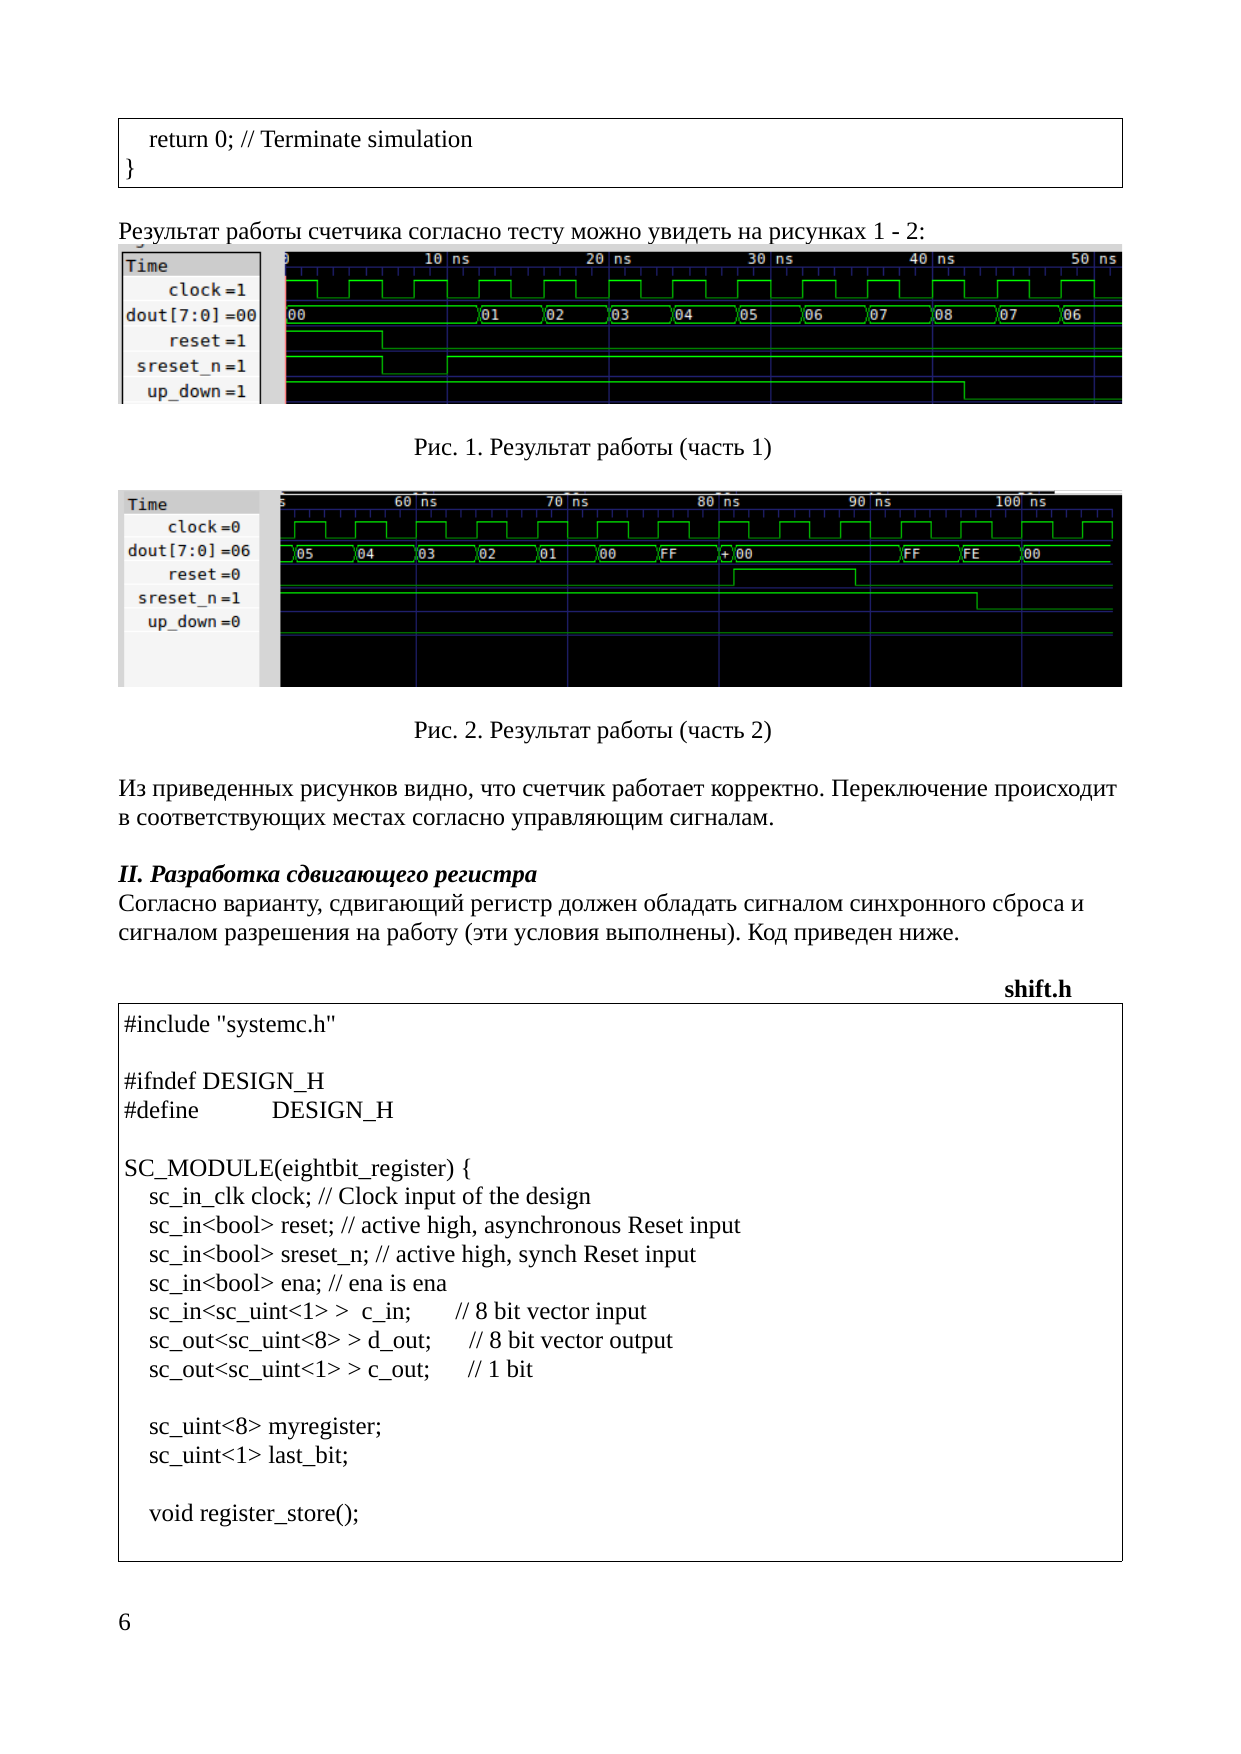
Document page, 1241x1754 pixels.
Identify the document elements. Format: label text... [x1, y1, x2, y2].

table_header #include "systemc.h" #ifndef DESIGN_H #define DESIGN_H SC_MODULE(eightbit_register) { sc_in_clk clock; // Clock input of the design sc_in<bool> reset; // active high, asynchronous Reset input sc_in<bool> sreset_n; // active high, synch Reset input sc_in<bool> ena; // ena is ena sc_in<sc_uint<1> > c_in; // 8 bit vector input sc_out<sc_uint<8> > d_out; // 8 bit vector output sc_out<sc_uint<1> > c_out; // 1 bit sc_uint<8> myregister; sc_uint<1> last_bit; void register_store(); [119, 1004, 1122, 1561]
text Рис. 2. Результат работы (часть 2) [118, 716, 1122, 744]
picture [118, 244, 1123, 404]
text Из приведенных рисунков видно, что счетчик работает корректно. Переключение происходит в соответствующих местах согласно управляющим сигналам. [118, 773, 1122, 831]
text shift.h [118, 974, 1122, 1003]
text Согласно варианту, сдвигающий регистр должен обладать сигналом синхронного сброса и сигналом разрешения на работу (эти условия выполнены). Код приведен ниже. [118, 888, 1122, 946]
table_header return 0; // Terminate simulation } [119, 119, 1122, 187]
text Результат работы счетчика согласно тесту можно увидеть на рисунках 1 - 2: [118, 216, 1122, 244]
text II. Разработка сдвигающего регистра [118, 859, 1122, 888]
text Рис. 1. Результат работы (часть 1) [118, 432, 1122, 461]
picture [118, 490, 1123, 687]
